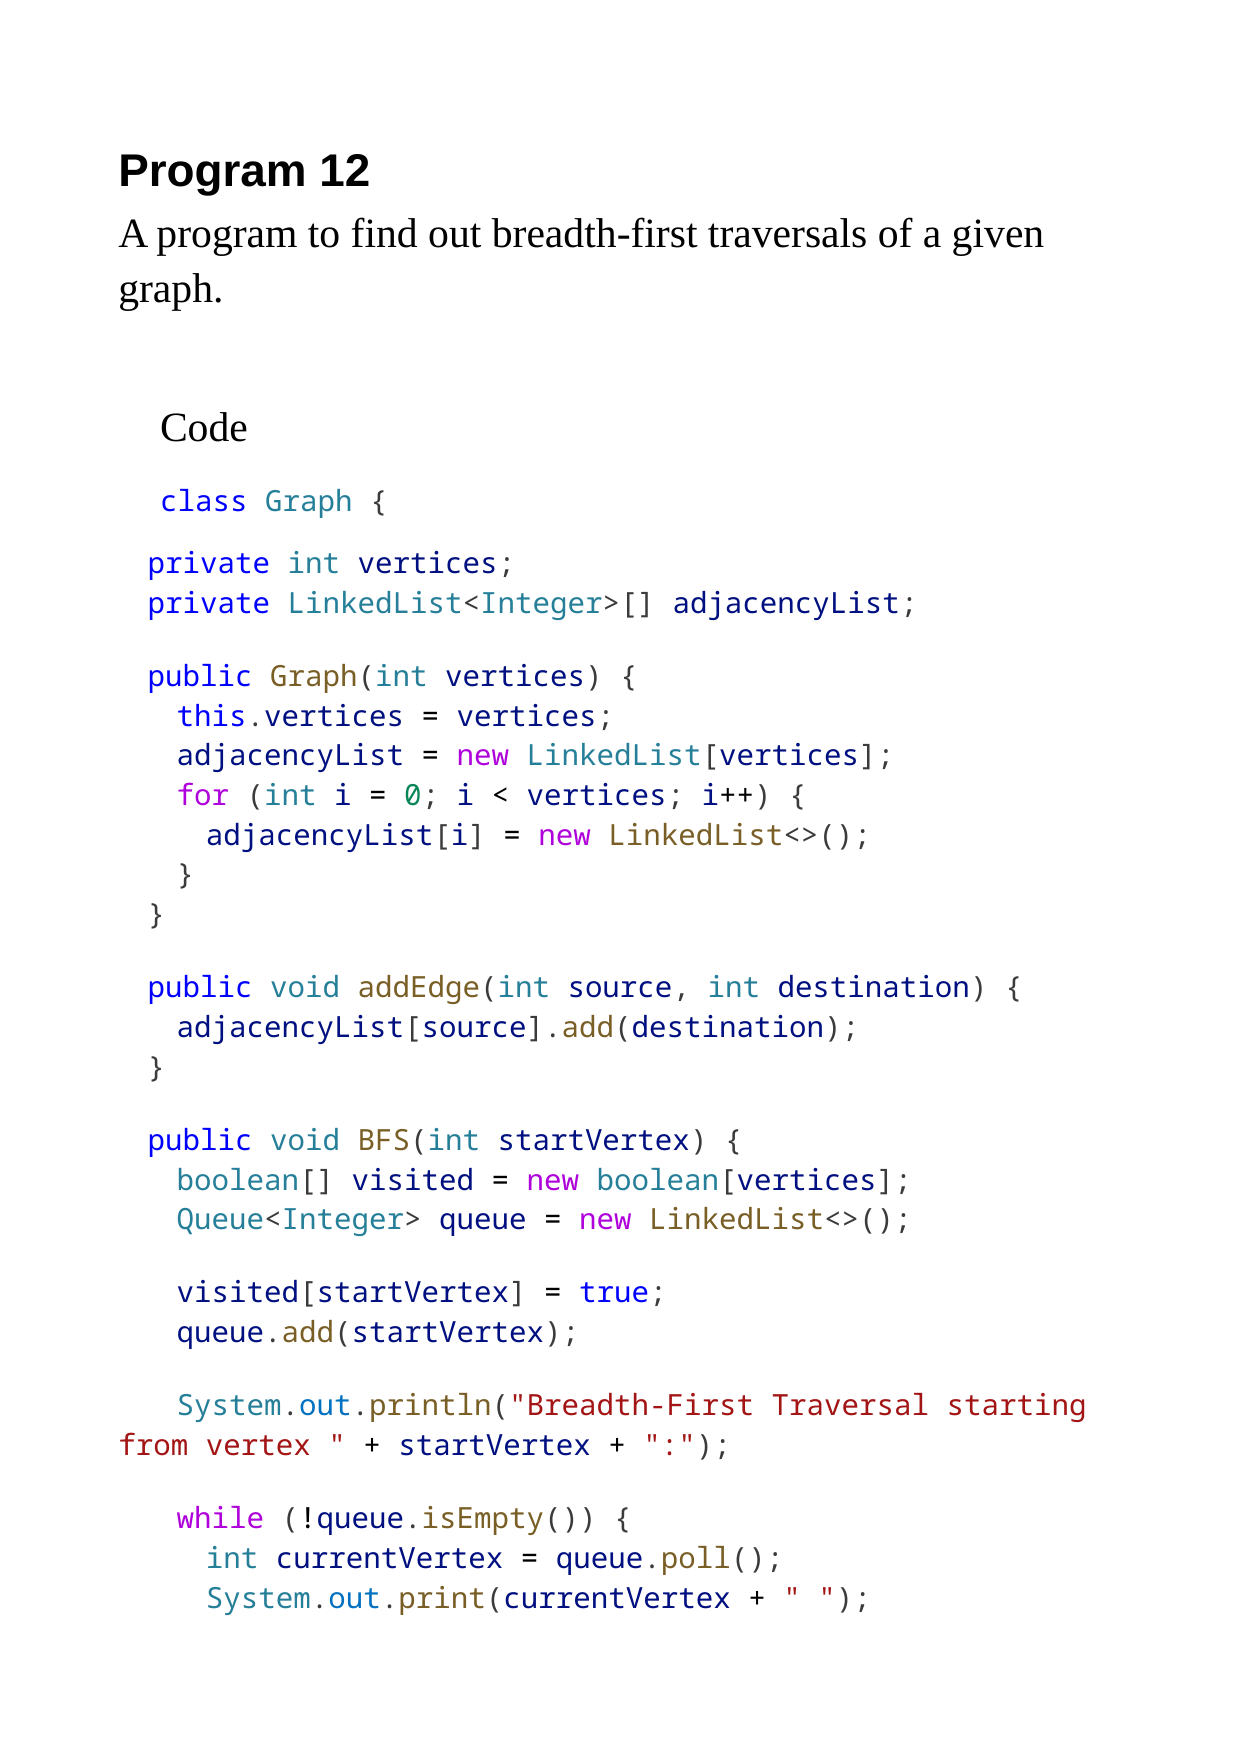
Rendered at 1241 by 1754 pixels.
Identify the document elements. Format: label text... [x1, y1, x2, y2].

text System.out.println("Breadth-First Traversal starting from vertex " + startVertex + ":"); [118, 1384, 1157, 1464]
text private int vertices; [118, 542, 1157, 582]
text adjacencyList = new LinkedList[vertices]; [118, 734, 1157, 774]
text queue.add(startVertex); [118, 1311, 1157, 1351]
text A program to find out breadth-first traversals of a given graph. [118, 208, 1157, 311]
text Code [118, 403, 1157, 451]
text this.vertices = vertices; [118, 695, 1157, 734]
text System.out.print(currentVertex + " "); [118, 1577, 1157, 1617]
text public void BFS(int startVertex) { [118, 1119, 1157, 1159]
subtitle Program 12 [118, 143, 1157, 196]
text } [118, 853, 1157, 893]
text for (int i = 0; i < vertices; i++) { [118, 774, 1157, 814]
text } [118, 893, 1157, 933]
text adjacencyList[source].add(destination); [118, 1006, 1157, 1046]
text Queue<Integer> queue = new LinkedList<>(); [118, 1198, 1157, 1238]
text } [118, 1046, 1157, 1086]
text public Graph(int vertices) { [118, 655, 1157, 695]
text class Graph { [118, 472, 1157, 520]
text adjacencyList[i] = new LinkedList<>(); [118, 814, 1157, 853]
text private LinkedList<Integer>[] adjacencyList; [118, 582, 1157, 622]
text public void addEdge(int source, int destination) { [118, 966, 1157, 1006]
text visited[startVertex] = true; [118, 1272, 1157, 1311]
text while (!queue.isEmpty()) { [118, 1497, 1157, 1537]
text int currentVertex = queue.poll(); [118, 1537, 1157, 1577]
text boolean[] visited = new boolean[vertices]; [118, 1159, 1157, 1198]
